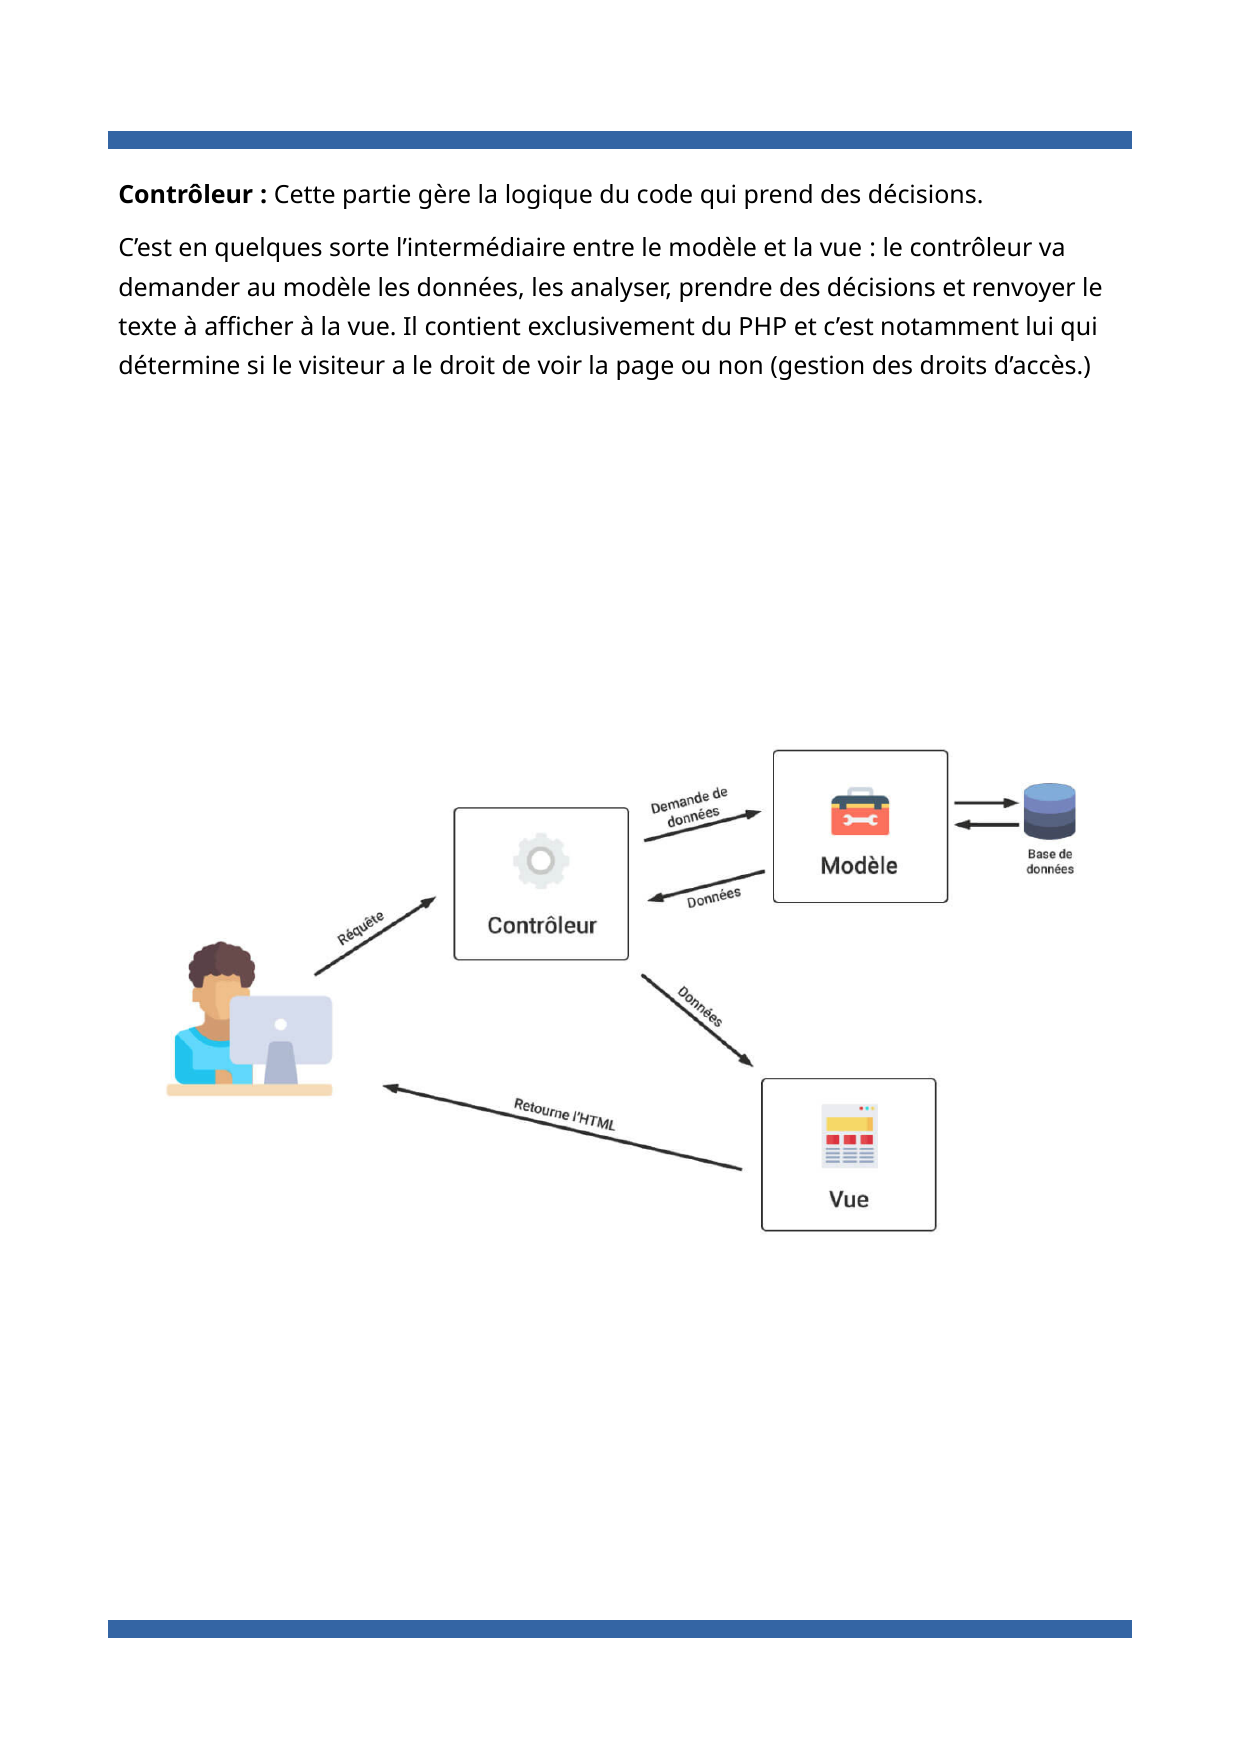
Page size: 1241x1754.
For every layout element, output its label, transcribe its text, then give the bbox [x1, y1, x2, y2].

text Contrôleur : Cette partie gère la logique du code qui prend des décisions. [118, 176, 1122, 210]
text C’est en quelques sorte l’intermédiaire entre le modèle et la vue : le contrôleur va demander au modèle les données, les analyser, prendre des décisions et renvoyer le texte à afficher à la vue. Il contient exclusivement du PHP et c’est notamment lui qui détermine si le visiteur a le droit de voir la page ou non (gestion des droits d’accès.) [118, 230, 1122, 382]
picture [118, 723, 1123, 1263]
